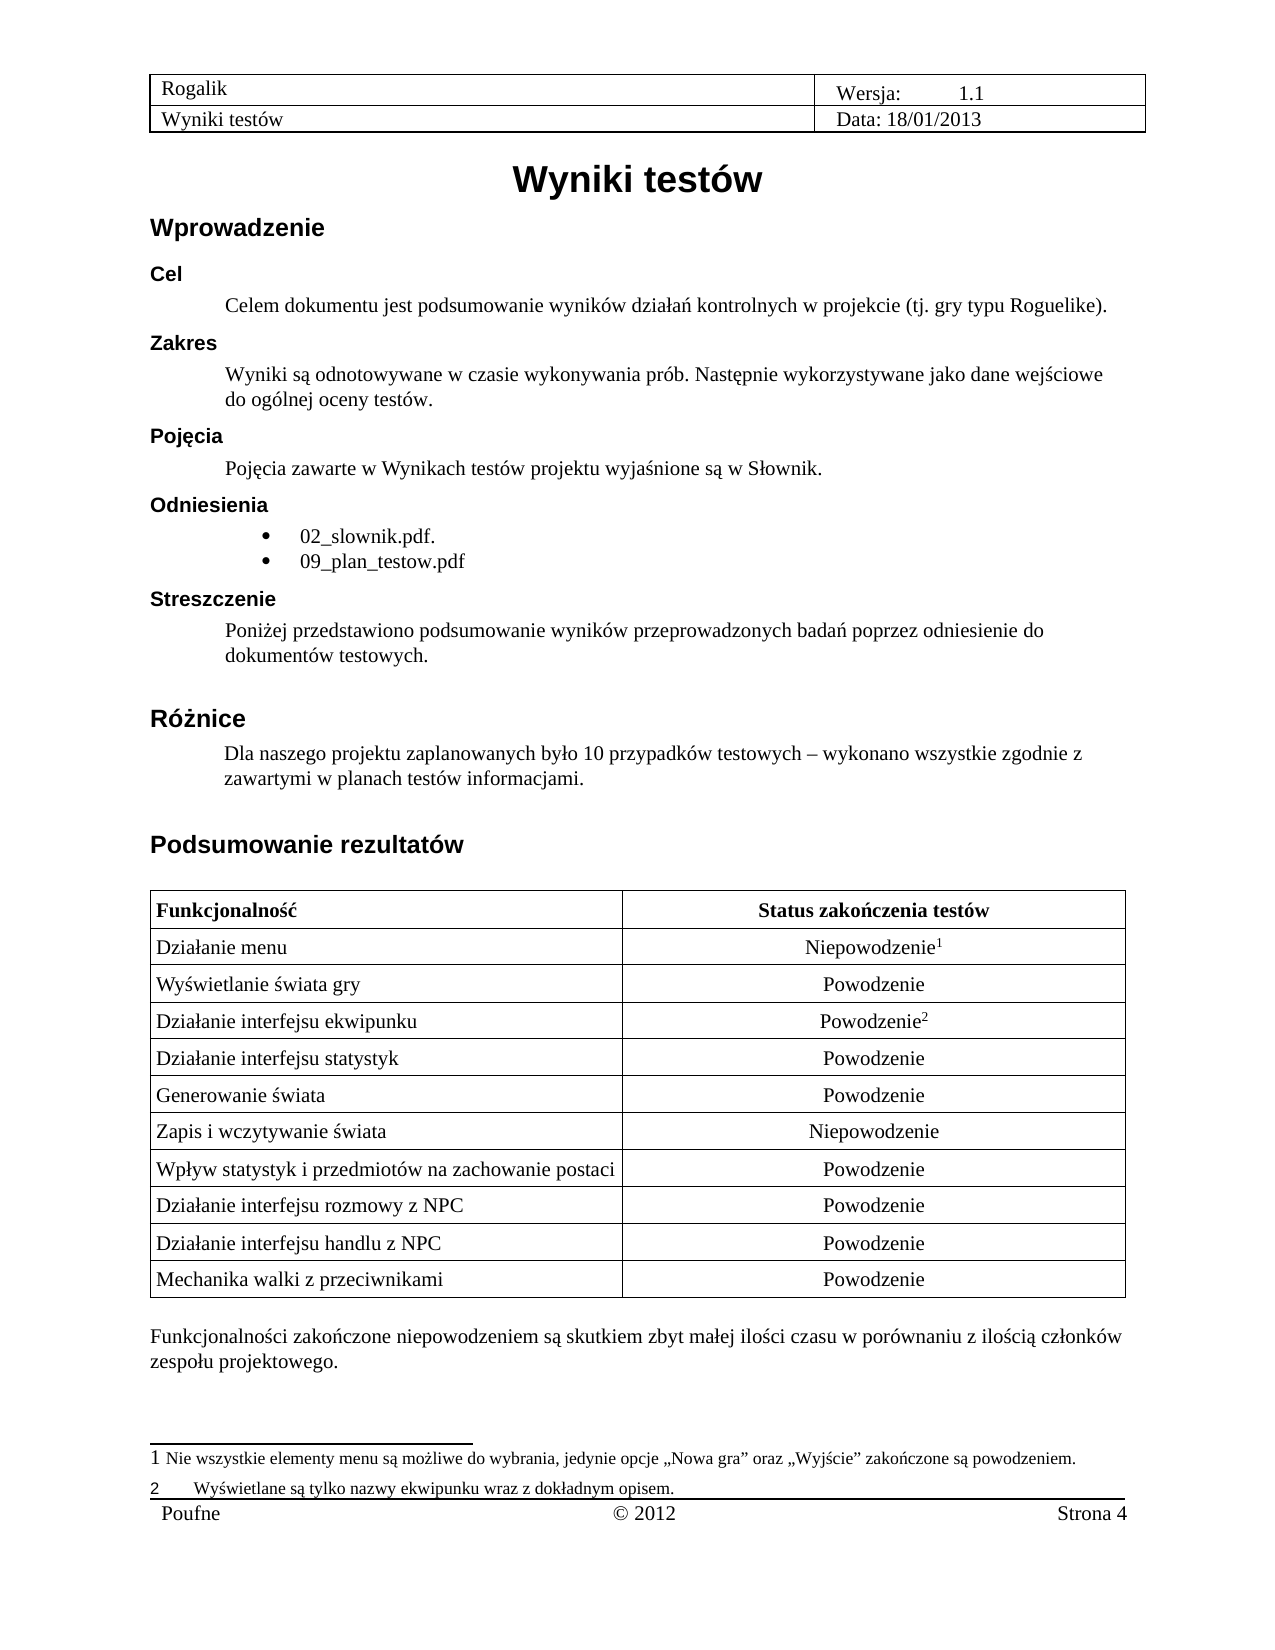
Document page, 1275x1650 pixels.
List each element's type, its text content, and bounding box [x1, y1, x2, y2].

table_cell Wpływ statystyk i przedmiotów na zachowanie postaci [151, 1150, 622, 1186]
text Wyniki są odnotowywane w czasie wykonywania prób. Następnie wykorzystywane jako dane wejściowe do ogólnej oceny testów. [225, 361, 1125, 411]
table_cell Powodzenie [623, 1261, 1125, 1297]
list 09_plan_testow.pdf [262, 548, 1125, 573]
table_cell Niepowodzenie [623, 929, 1125, 964]
text Poniżej przedstawiono podsumowanie wyników przeprowadzonych badań poprzez odniesienie do dokumentów testowych. [225, 617, 1125, 667]
table_cell Działanie interfejsu statystyk [151, 1039, 622, 1075]
table_header Status zakończenia testów [623, 891, 1125, 927]
table_cell Powodzenie [623, 1150, 1125, 1186]
table_cell Powodzenie [623, 1187, 1125, 1223]
text Funkcjonalności zakończone niepowodzeniem są skutkiem zbyt małej ilości czasu w porównaniu z ilością członków zespołu projektowego. [150, 1323, 1125, 1373]
table_cell Wyświetlanie świata gry [151, 965, 622, 1001]
text Pojęcia zawarte w Wynikach testów projektu wyjaśnione są w Słownik. [225, 454, 1125, 479]
subtitle Zakres [150, 329, 1125, 354]
subtitle Różnice [150, 704, 1125, 733]
text Wyniki testów [150, 158, 1125, 201]
table_cell Powodzenie [623, 1003, 1125, 1038]
table_header Funkcjonalność [151, 891, 622, 927]
table_cell Powodzenie [623, 1076, 1125, 1112]
subtitle Odniesienia [150, 492, 1125, 517]
table_cell Niepowodzenie [623, 1113, 1125, 1149]
list 02_slownik.pdf. [262, 523, 1125, 548]
table_cell Działanie interfejsu rozmowy z NPC [151, 1187, 622, 1223]
subtitle Streszczenie [150, 586, 1125, 611]
table_cell Działanie menu [151, 929, 622, 964]
subtitle Wprowadzenie [150, 213, 1125, 242]
subtitle Pojęcia [150, 423, 1125, 448]
table_cell Powodzenie [623, 1039, 1125, 1075]
text Dla naszego projektu zaplanowanych było 10 przypadków testowych – wykonano wszystkie zgodnie z zawartymi w planach testów informacjami. [224, 739, 1125, 789]
table_cell Działanie interfejsu ekwipunku [151, 1003, 622, 1038]
table_cell Działanie interfejsu handlu z NPC [151, 1224, 622, 1260]
table_cell Zapis i wczytywanie świata [151, 1113, 622, 1149]
subtitle Cel [150, 261, 1125, 286]
table_cell Powodzenie [623, 1224, 1125, 1260]
text Celem dokumentu jest podsumowanie wyników działań kontrolnych w projekcie (tj. gry typu Roguelike). [150, 292, 1125, 317]
table_cell Mechanika walki z przeciwnikami [151, 1261, 622, 1297]
subtitle Podsumowanie rezultatów [150, 830, 1125, 859]
table_cell Powodzenie [623, 965, 1125, 1001]
table_cell Generowanie świata [151, 1076, 622, 1112]
